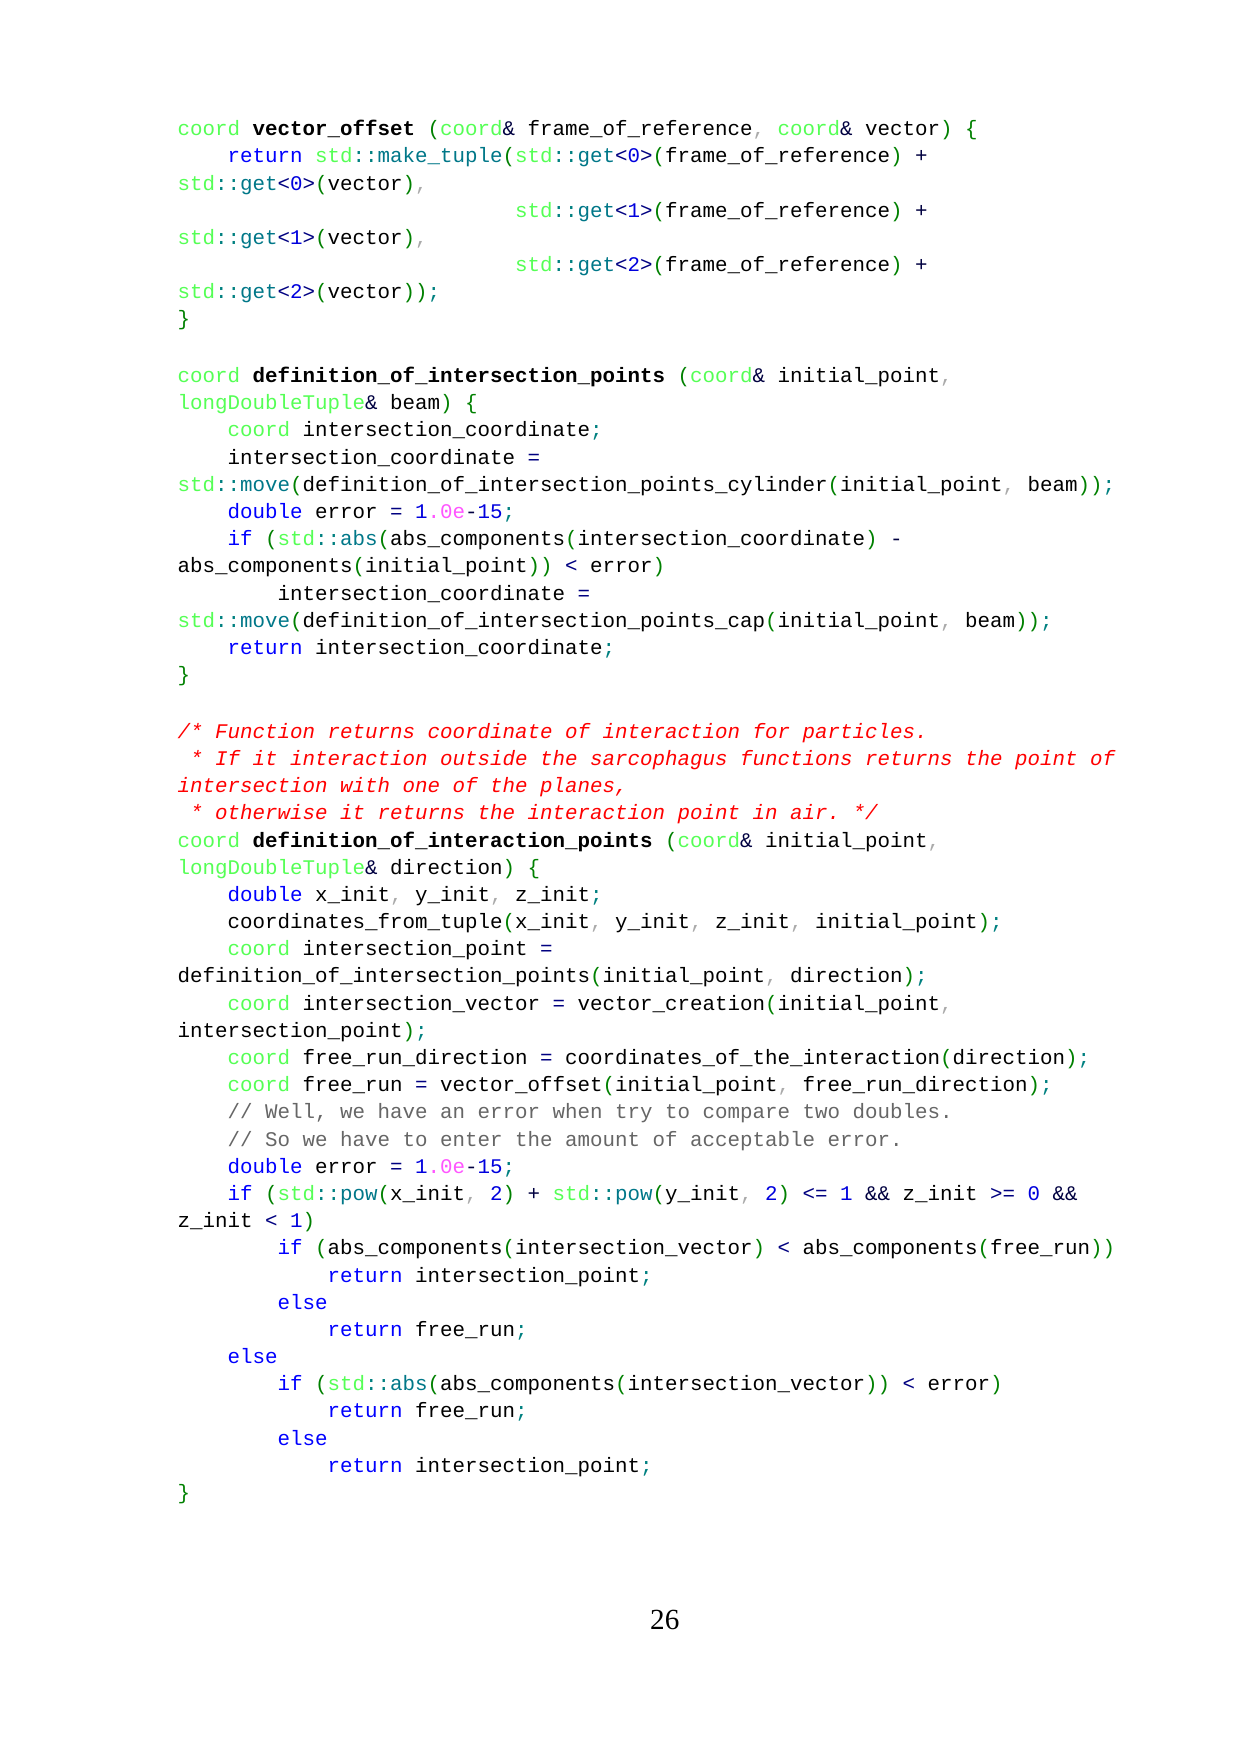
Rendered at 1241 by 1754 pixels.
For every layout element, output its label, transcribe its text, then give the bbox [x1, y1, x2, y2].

text return intersection_point; [177, 1264, 1152, 1288]
text coord definition_of_intersection_points (coord& initial_point, longDoubleTuple& beam) { [177, 365, 1152, 416]
text coord vector_offset (coord& frame_of_reference, coord& vector) { [177, 118, 1152, 142]
text else [177, 1428, 1152, 1451]
text coord free_run_direction = coordinates_of_the_interaction(direction); [177, 1047, 1152, 1071]
text else [177, 1346, 1152, 1370]
text if (std::abs(abs_components(intersection_coordinate) - abs_components(initial_point)) < error) [177, 528, 1152, 579]
text return intersection_coordinate; [177, 637, 1152, 661]
text double error = 1.0e-15; [177, 1156, 1152, 1179]
text // So we have to enter the amount of acceptable error. [177, 1129, 1152, 1152]
text * If it interaction outside the sarcophagus functions returns the point of intersection with one of the planes, [177, 748, 1152, 799]
text return free_run; [177, 1319, 1152, 1343]
text std::get<2>(frame_of_reference) + std::get<2>(vector)); [177, 254, 1152, 305]
text std::get<1>(frame_of_reference) + std::get<1>(vector), [177, 200, 1152, 251]
text /* Function returns coordinate of interaction for particles. [177, 721, 1152, 744]
text if (abs_components(intersection_vector) < abs_components(free_run)) [177, 1237, 1152, 1261]
text coord free_run = vector_offset(initial_point, free_run_direction); [177, 1074, 1152, 1098]
text * otherwise it returns the interaction point in air. */ [177, 802, 1152, 826]
text else [177, 1292, 1152, 1315]
text if (std::pow(x_init, 2) + std::pow(y_init, 2) <= 1 && z_init >= 0 && z_init < 1) [177, 1183, 1152, 1234]
text coord intersection_vector = vector_creation(initial_point, intersection_point); [177, 993, 1152, 1043]
text return free_run; [177, 1401, 1152, 1424]
text } [177, 1482, 1152, 1506]
text double x_init, y_init, z_init; [177, 884, 1152, 908]
text if (std::abs(abs_components(intersection_vector)) < error) [177, 1373, 1152, 1397]
text coord intersection_coordinate; [177, 419, 1152, 443]
text coord intersection_point = definition_of_intersection_points(initial_point, direction); [177, 938, 1152, 989]
text return std::make_tuple(std::get<0>(frame_of_reference) + std::get<0>(vector), [177, 145, 1152, 196]
text return intersection_point; [177, 1455, 1152, 1478]
text // Well, we have an error when try to compare two doubles. [177, 1101, 1152, 1125]
text coord definition_of_interaction_points (coord& initial_point, longDoubleTuple& direction) { [177, 829, 1152, 880]
text coordinates_from_tuple(x_init, y_init, z_init, initial_point); [177, 911, 1152, 935]
text double error = 1.0e-15; [177, 501, 1152, 525]
text } [177, 664, 1152, 688]
text intersection_coordinate = std::move(definition_of_intersection_points_cap(initial_point, beam)); [177, 583, 1152, 633]
text intersection_coordinate = std::move(definition_of_intersection_points_cylinder(initial_point, beam)); [177, 447, 1152, 497]
text } [177, 308, 1152, 332]
